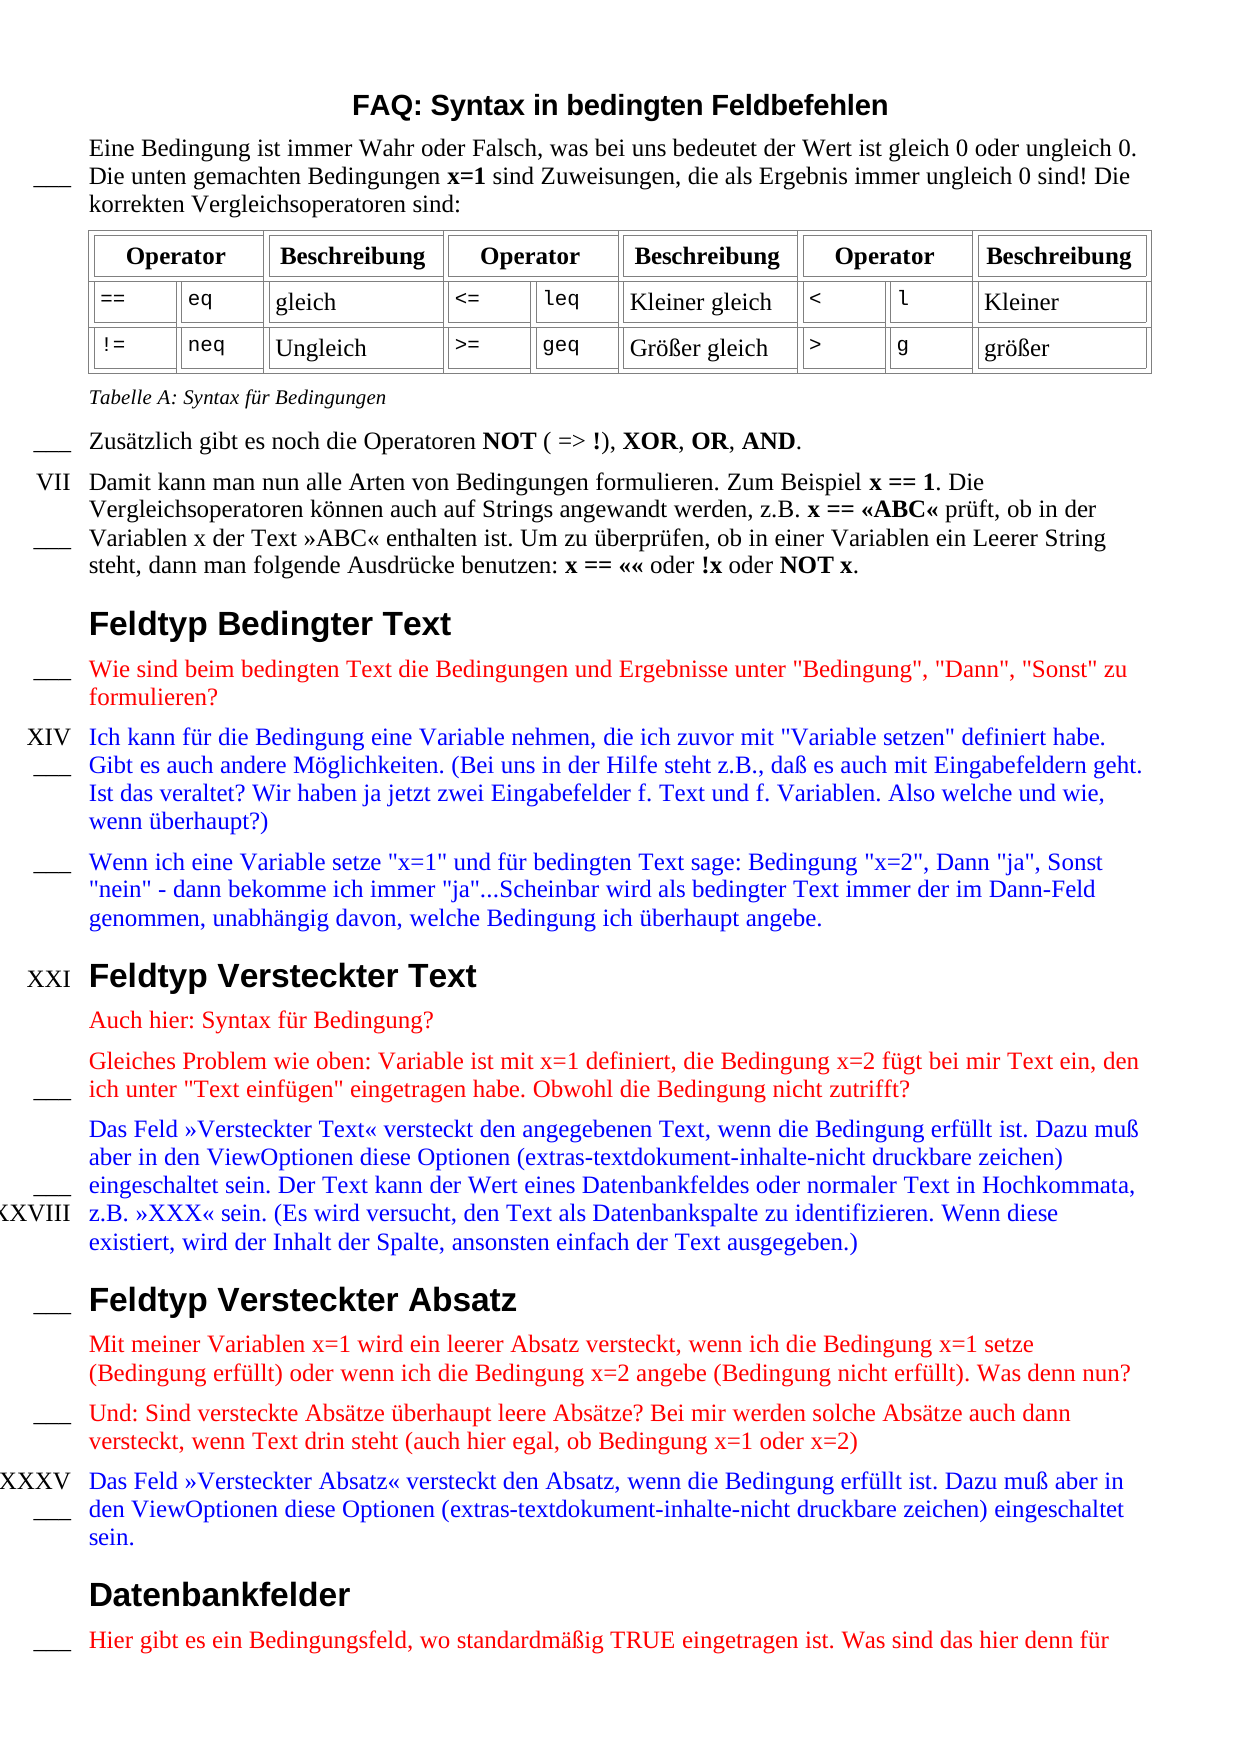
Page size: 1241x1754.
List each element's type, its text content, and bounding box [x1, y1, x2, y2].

table_header Operator [798, 231, 972, 281]
text Tabelle A: Syntax für Bedingungen [88, 386, 1152, 409]
subtitle Feldtyp Versteckter Absatz [88, 1280, 1152, 1318]
table_cell > [798, 328, 885, 373]
table_cell größer [973, 328, 1151, 373]
table_cell Kleiner gleich [619, 282, 797, 327]
table_cell l [886, 282, 972, 327]
table_cell neq [177, 328, 263, 373]
table_cell gleich [264, 282, 443, 327]
text Zusätzlich gibt es noch die Operatoren NOT ( => !), XOR, OR, AND. [88, 427, 1152, 455]
table_header Beschreibung [619, 231, 797, 281]
table_cell Kleiner [973, 282, 1151, 327]
table_cell == [89, 282, 176, 327]
table_cell <= [444, 282, 530, 327]
table_cell eq [177, 282, 263, 327]
text Wenn ich eine Variable setze "x=1" und für bedingten Text sage: Bedingung "x=2", Dann "ja", Sonst "nein" - dann bekomme ich immer "ja"...Scheinbar wird als bedingter Text immer der im Dann-Feld genommen, unabhängig davon, welche Bedingung ich überhaupt angebe. [88, 847, 1152, 931]
text Ich kann für die Bedingung eine Variable nehmen, die ich zuvor mit "Variable setzen" definiert habe. Gibt es auch andere Möglichkeiten. (Bei uns in der Hilfe steht z.B., daß es auch mit Eingabefeldern geht. Ist das veraltet? Wir haben ja jetzt zwei Eingabefelder f. Text und f. Variablen. Also welche und wie, wenn überhaupt?) [88, 723, 1152, 835]
table_cell < [798, 282, 885, 327]
subtitle FAQ: Syntax in bedingten Feldbefehlen [88, 88, 1152, 121]
text Das Feld »Versteckter Absatz« versteckt den Absatz, wenn die Bedingung erfüllt ist. Dazu muß aber in den ViewOptionen diese Optionen (extras-textdokument-inhalte-nicht druckbare zeichen) eingeschaltet sein. [88, 1467, 1152, 1551]
subtitle Feldtyp Bedingter Text [88, 604, 1152, 642]
table_header Beschreibung [973, 231, 1151, 281]
subtitle Datenbankfelder [88, 1576, 1152, 1614]
table_cell Ungleich [264, 328, 443, 373]
table_header Beschreibung [264, 231, 443, 281]
table_cell != [89, 328, 176, 373]
text Das Feld »Versteckter Text« versteckt den angegebenen Text, wenn die Bedingung erfüllt ist. Dazu muß aber in den ViewOptionen diese Optionen (extras-textdokument-inhalte-nicht druckbare zeichen) eingeschaltet sein. Der Text kann der Wert eines Datenbankfeldes oder normaler Text in Hochkommata, z.B. »XXX« sein. (Es wird versucht, den Text als Datenbankspalte zu identifizieren. Wenn diese existiert, wird der Inhalt der Spalte, ansonsten einfach der Text ausgegeben.) [88, 1115, 1152, 1255]
table_header Operator [444, 231, 618, 281]
table_cell >= [444, 328, 530, 373]
text Auch hier: Syntax für Bedingung? [88, 1006, 1152, 1034]
text Gleiches Problem wie oben: Variable ist mit x=1 definiert, die Bedingung x=2 fügt bei mir Text ein, den ich unter "Text einfügen" eingetragen habe. Obwohl die Bedingung nicht zutrifft? [88, 1047, 1152, 1103]
table_cell Größer gleich [619, 328, 797, 373]
text Damit kann man nun alle Arten von Bedingungen formulieren. Zum Beispiel x == 1. Die Vergleichsoperatoren können auch auf Strings angewandt werden, z.B. x == «ABC« prüft, ob in der Variablen x der Text »ABC« enthalten ist. Um zu überprüfen, ob in einer Variablen ein Leerer String steht, dann man folgende Ausdrücke benutzen: x == «« oder !x oder NOT x. [88, 467, 1152, 579]
table_cell leq [531, 282, 618, 327]
text Wie sind beim bedingten Text die Bedingungen und Ergebnisse unter "Bedingung", "Dann", "Sonst" zu formulieren? [88, 654, 1152, 711]
table_cell geq [531, 328, 618, 373]
table_cell g [886, 328, 972, 373]
text Und: Sind versteckte Absätze überhaupt leere Absätze? Bei mir werden solche Absätze auch dann versteckt, wenn Text drin steht (auch hier egal, ob Bedingung x=1 oder x=2) [88, 1399, 1152, 1455]
text Eine Bedingung ist immer Wahr oder Falsch, was bei uns bedeutet der Wert ist gleich 0 oder ungleich 0. Die unten gemachten Bedingungen x=1 sind Zuweisungen, die als Ergebnis immer ungleich 0 sind! Die korrekten Vergleichsoperatoren sind: [88, 133, 1152, 218]
text Mit meiner Variablen x=1 wird ein leerer Absatz versteckt, wenn ich die Bedingung x=1 setze (Bedingung erfüllt) oder wenn ich die Bedingung x=2 angebe (Bedingung nicht erfüllt). Was denn nun? [88, 1330, 1152, 1386]
subtitle Feldtyp Versteckter Text [88, 956, 1152, 994]
table_header Operator [89, 231, 263, 281]
text Hier gibt es ein Bedingungsfeld, wo standardmäßig TRUE eingetragen ist. Was sind das hier denn für [88, 1626, 1152, 1654]
